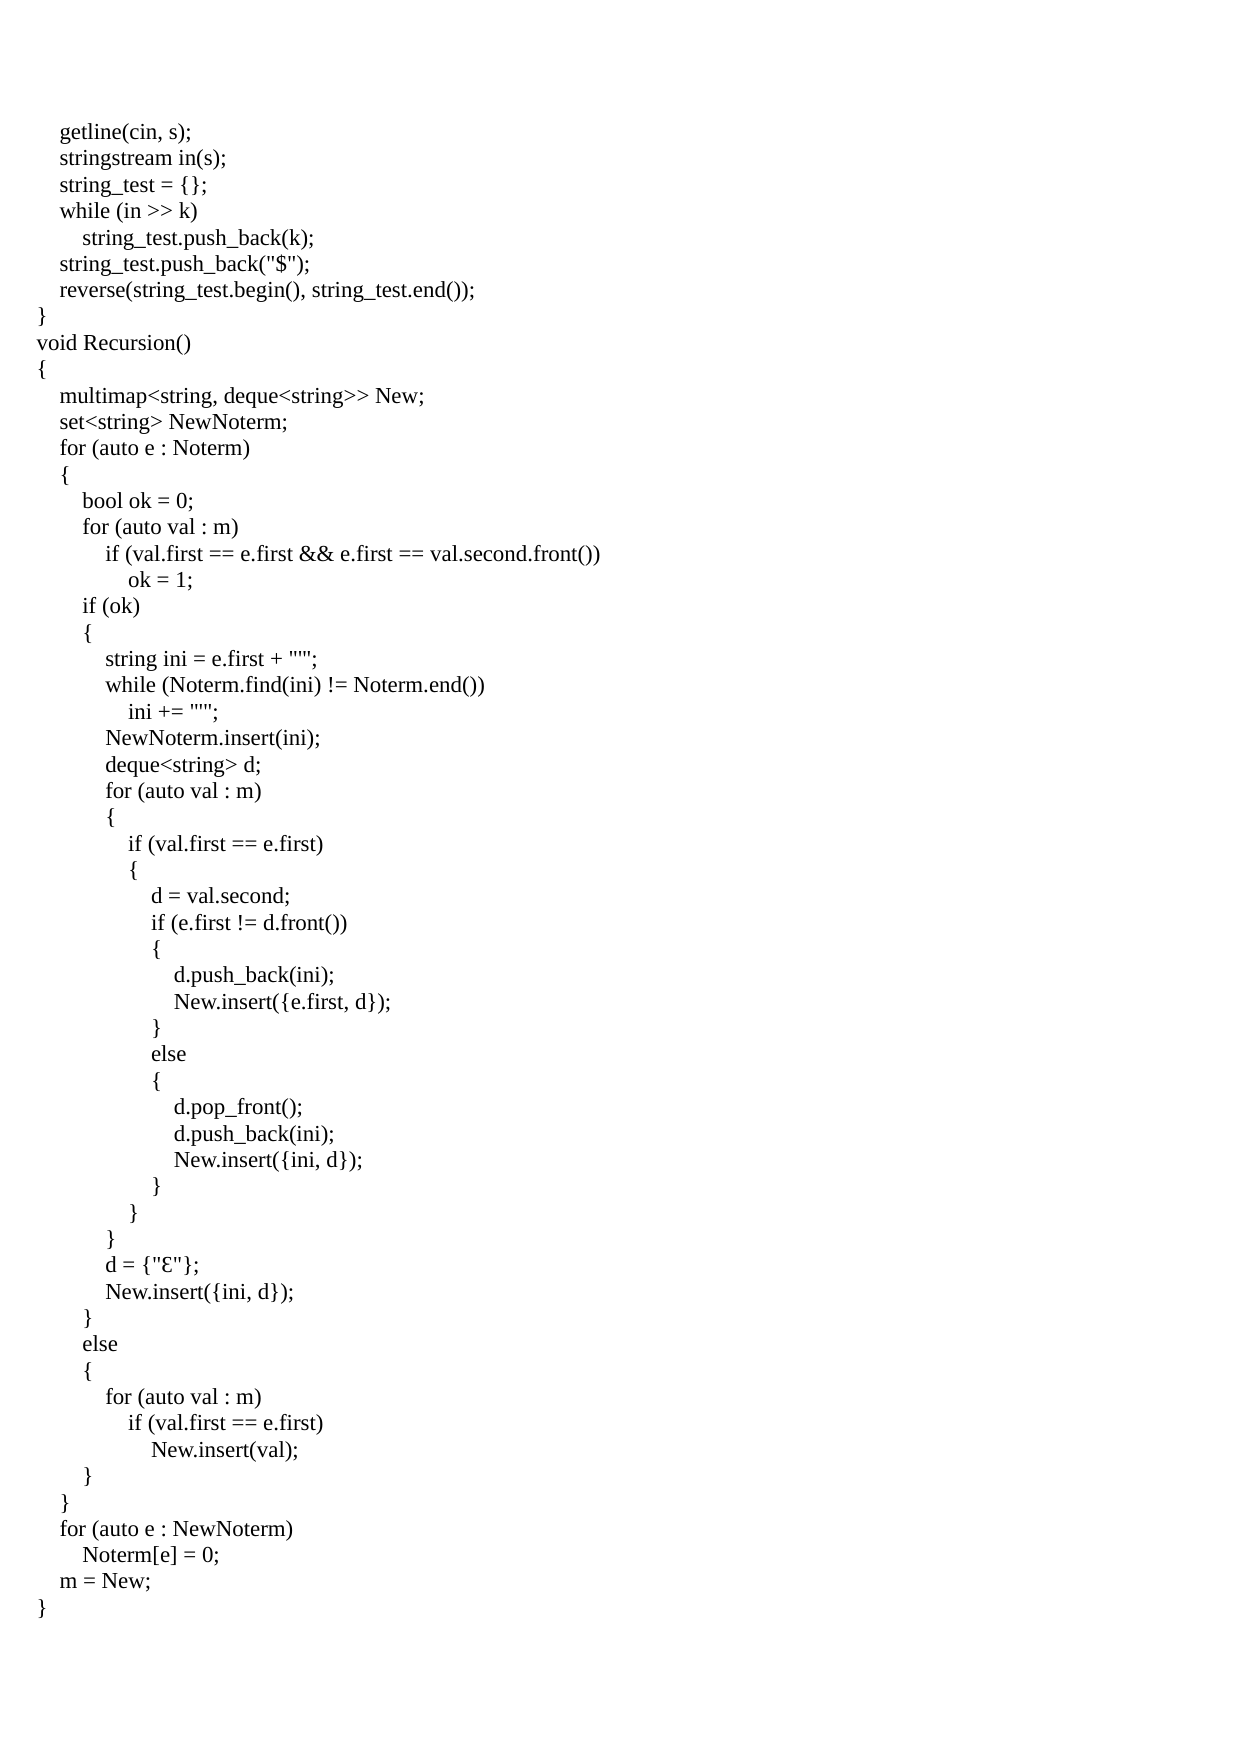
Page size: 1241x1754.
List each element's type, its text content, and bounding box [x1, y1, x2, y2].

text { [36, 1357, 1200, 1383]
text New.insert({ini, d}); [36, 1278, 1200, 1304]
text if (val.first == e.first) [36, 1409, 1200, 1436]
text d.push_back(ini); [36, 961, 1200, 988]
text if (ok) [36, 592, 1200, 619]
text string_test.push_back("$"); [36, 250, 1200, 276]
text { [36, 619, 1200, 645]
text string_test = {}; [36, 171, 1200, 197]
text { [36, 803, 1200, 830]
text ini += "'"; [36, 698, 1200, 724]
text { [36, 856, 1200, 882]
text { [36, 935, 1200, 961]
text { [36, 355, 1200, 382]
text string_test.push_back(k); [36, 223, 1200, 250]
text New.insert(val); [36, 1436, 1200, 1462]
text { [36, 461, 1200, 487]
text } [36, 1199, 1200, 1225]
text ok = 1; [36, 566, 1200, 592]
text d.push_back(ini); [36, 1119, 1200, 1146]
text { [36, 1067, 1200, 1093]
text d = val.second; [36, 882, 1200, 909]
text reverse(string_test.begin(), string_test.end()); [36, 276, 1200, 303]
text if (val.first == e.first && e.first == val.second.front()) [36, 540, 1200, 566]
text multimap<string, deque<string>> New; [36, 382, 1200, 408]
text stringstream in(s); [36, 144, 1200, 171]
text } [36, 303, 1200, 329]
text string ini = e.first + "'"; [36, 645, 1200, 672]
text New.insert({ini, d}); [36, 1146, 1200, 1172]
text for (auto val : m) [36, 1383, 1200, 1409]
text while (in >> k) [36, 197, 1200, 223]
text New.insert({e.first, d}); [36, 988, 1200, 1014]
text while (Noterm.find(ini) != Noterm.end()) [36, 672, 1200, 698]
text NewNoterm.insert(ini); [36, 724, 1200, 751]
text for (auto e : NewNoterm) [36, 1515, 1200, 1541]
text } [36, 1225, 1200, 1251]
text d = {"Ɛ"}; [36, 1251, 1200, 1278]
text } [36, 1014, 1200, 1041]
text if (e.first != d.front()) [36, 909, 1200, 935]
text deque<string> d; [36, 751, 1200, 777]
text } [36, 1304, 1200, 1330]
text void Recursion() [36, 329, 1200, 355]
text else [36, 1041, 1200, 1067]
text m = New; [36, 1568, 1200, 1594]
text for (auto val : m) [36, 777, 1200, 803]
text if (val.first == e.first) [36, 830, 1200, 856]
text } [36, 1594, 1200, 1620]
text getline(cin, s); [36, 118, 1200, 144]
text d.pop_front(); [36, 1093, 1200, 1119]
text } [36, 1172, 1200, 1199]
text bool ok = 0; [36, 487, 1200, 513]
text for (auto e : Noterm) [36, 434, 1200, 461]
text for (auto val : m) [36, 513, 1200, 540]
text Noterm[e] = 0; [36, 1541, 1200, 1568]
text } [36, 1462, 1200, 1488]
text set<string> NewNoterm; [36, 408, 1200, 434]
text } [36, 1488, 1200, 1515]
text else [36, 1330, 1200, 1357]
